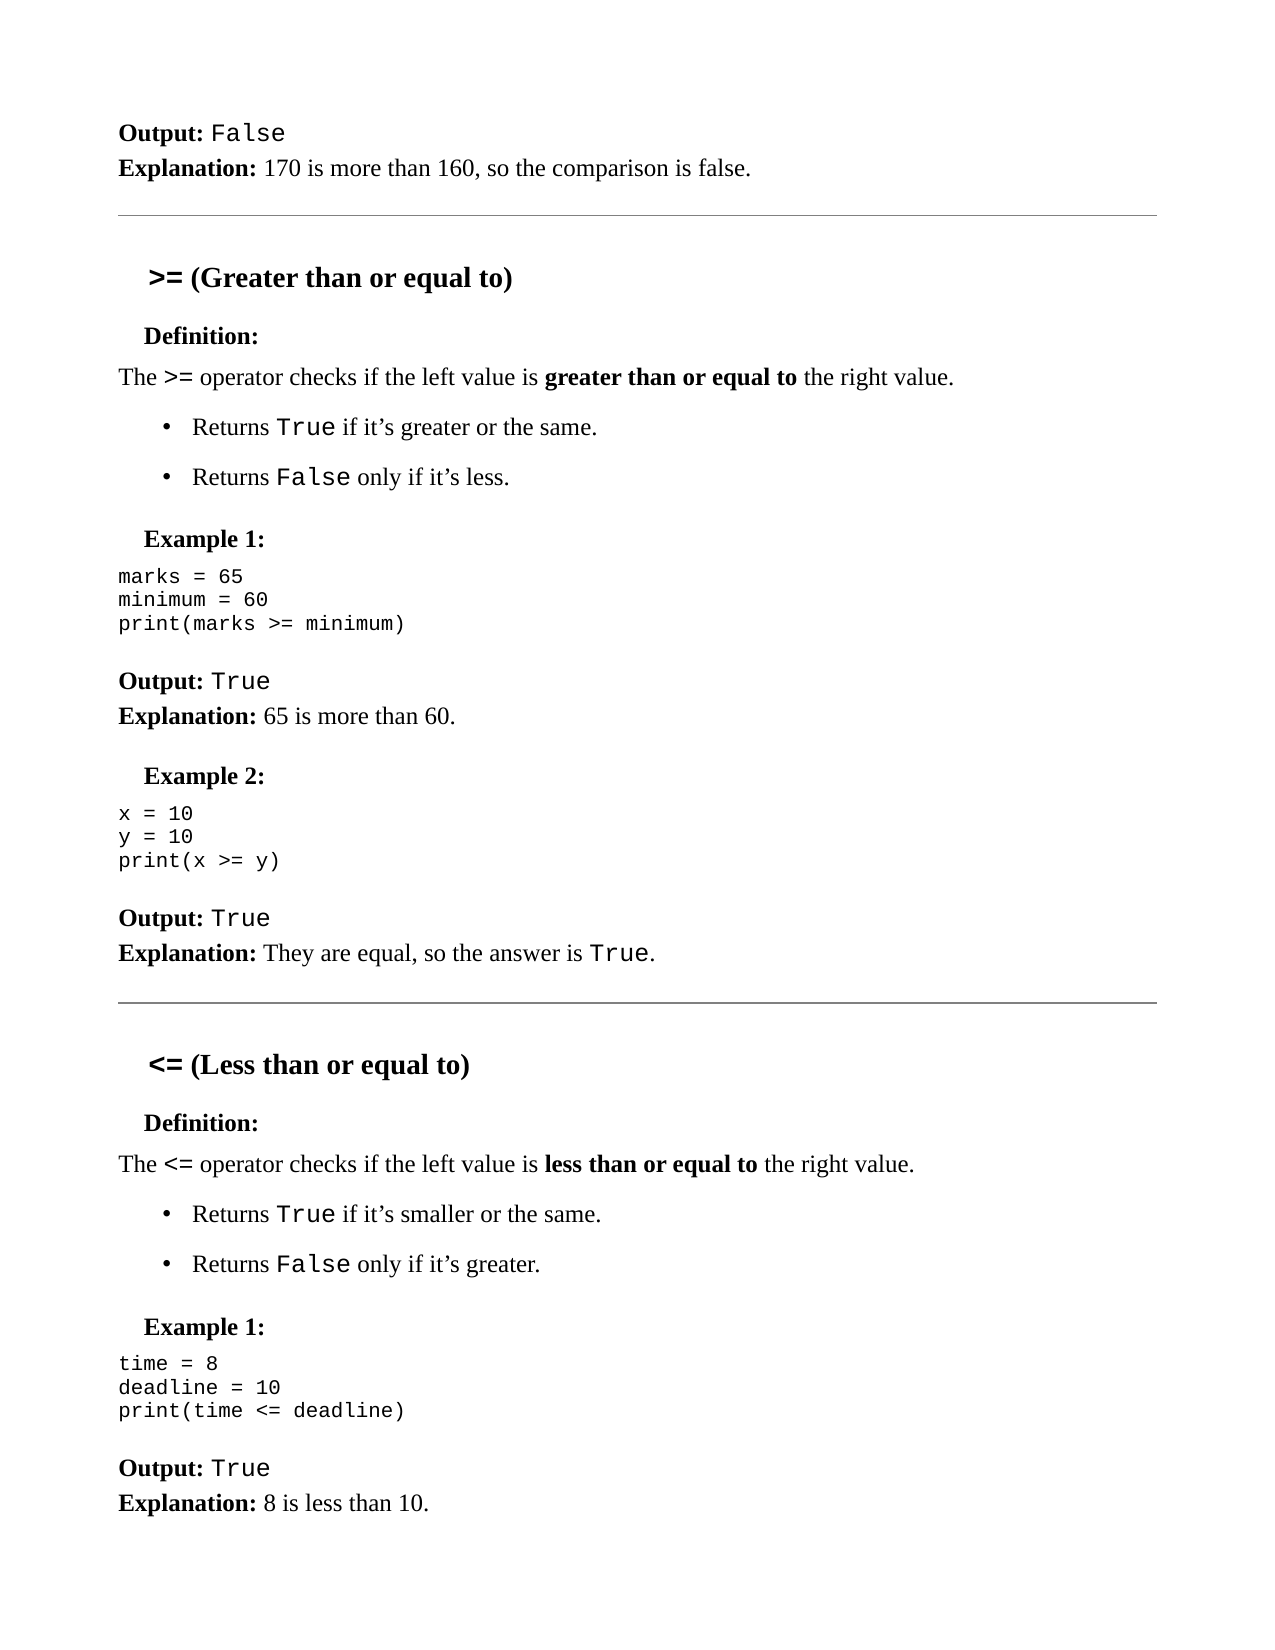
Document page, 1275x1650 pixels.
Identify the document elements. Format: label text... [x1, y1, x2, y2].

subtitle 📘 Definition: [118, 321, 1157, 349]
text Output: False Explanation: 170 is more than 160, so the comparison is false. [118, 118, 1157, 182]
subtitle 📘 Definition: [118, 1108, 1157, 1137]
list Returns True if it’s greater or the same. [162, 412, 1157, 443]
text deadline = 10 [118, 1377, 1157, 1400]
text Output: True Explanation: 65 is more than 60. [118, 666, 1157, 730]
text time = 8 [118, 1353, 1157, 1377]
text The >= operator checks if the left value is greater than or equal to the right value. [118, 362, 1157, 393]
subtitle 📌 Example 1: [118, 1312, 1157, 1341]
text minimum = 60 [118, 589, 1157, 613]
text x = 10 [118, 803, 1157, 826]
list Returns True if it’s smaller or the same. [162, 1199, 1157, 1230]
subtitle 🔂 <= (Less than or equal to) [118, 1047, 1157, 1083]
list Returns False only if it’s less. [162, 462, 1157, 493]
text print(marks >= minimum) [118, 613, 1157, 637]
text y = 10 [118, 826, 1157, 850]
subtitle 📌 Example 1: [118, 524, 1157, 553]
list Returns False only if it’s greater. [162, 1249, 1157, 1280]
text Output: True Explanation: They are equal, so the answer is True. [118, 903, 1157, 969]
text print(x >= y) [118, 850, 1157, 873]
text The <= operator checks if the left value is less than or equal to the right value. [118, 1149, 1157, 1180]
subtitle 🔁 >= (Greater than or equal to) [118, 260, 1157, 296]
text print(time <= deadline) [118, 1400, 1157, 1424]
text Output: True Explanation: 8 is less than 10. [118, 1453, 1157, 1517]
text marks = 65 [118, 566, 1157, 589]
subtitle 📌 Example 2: [118, 761, 1157, 790]
